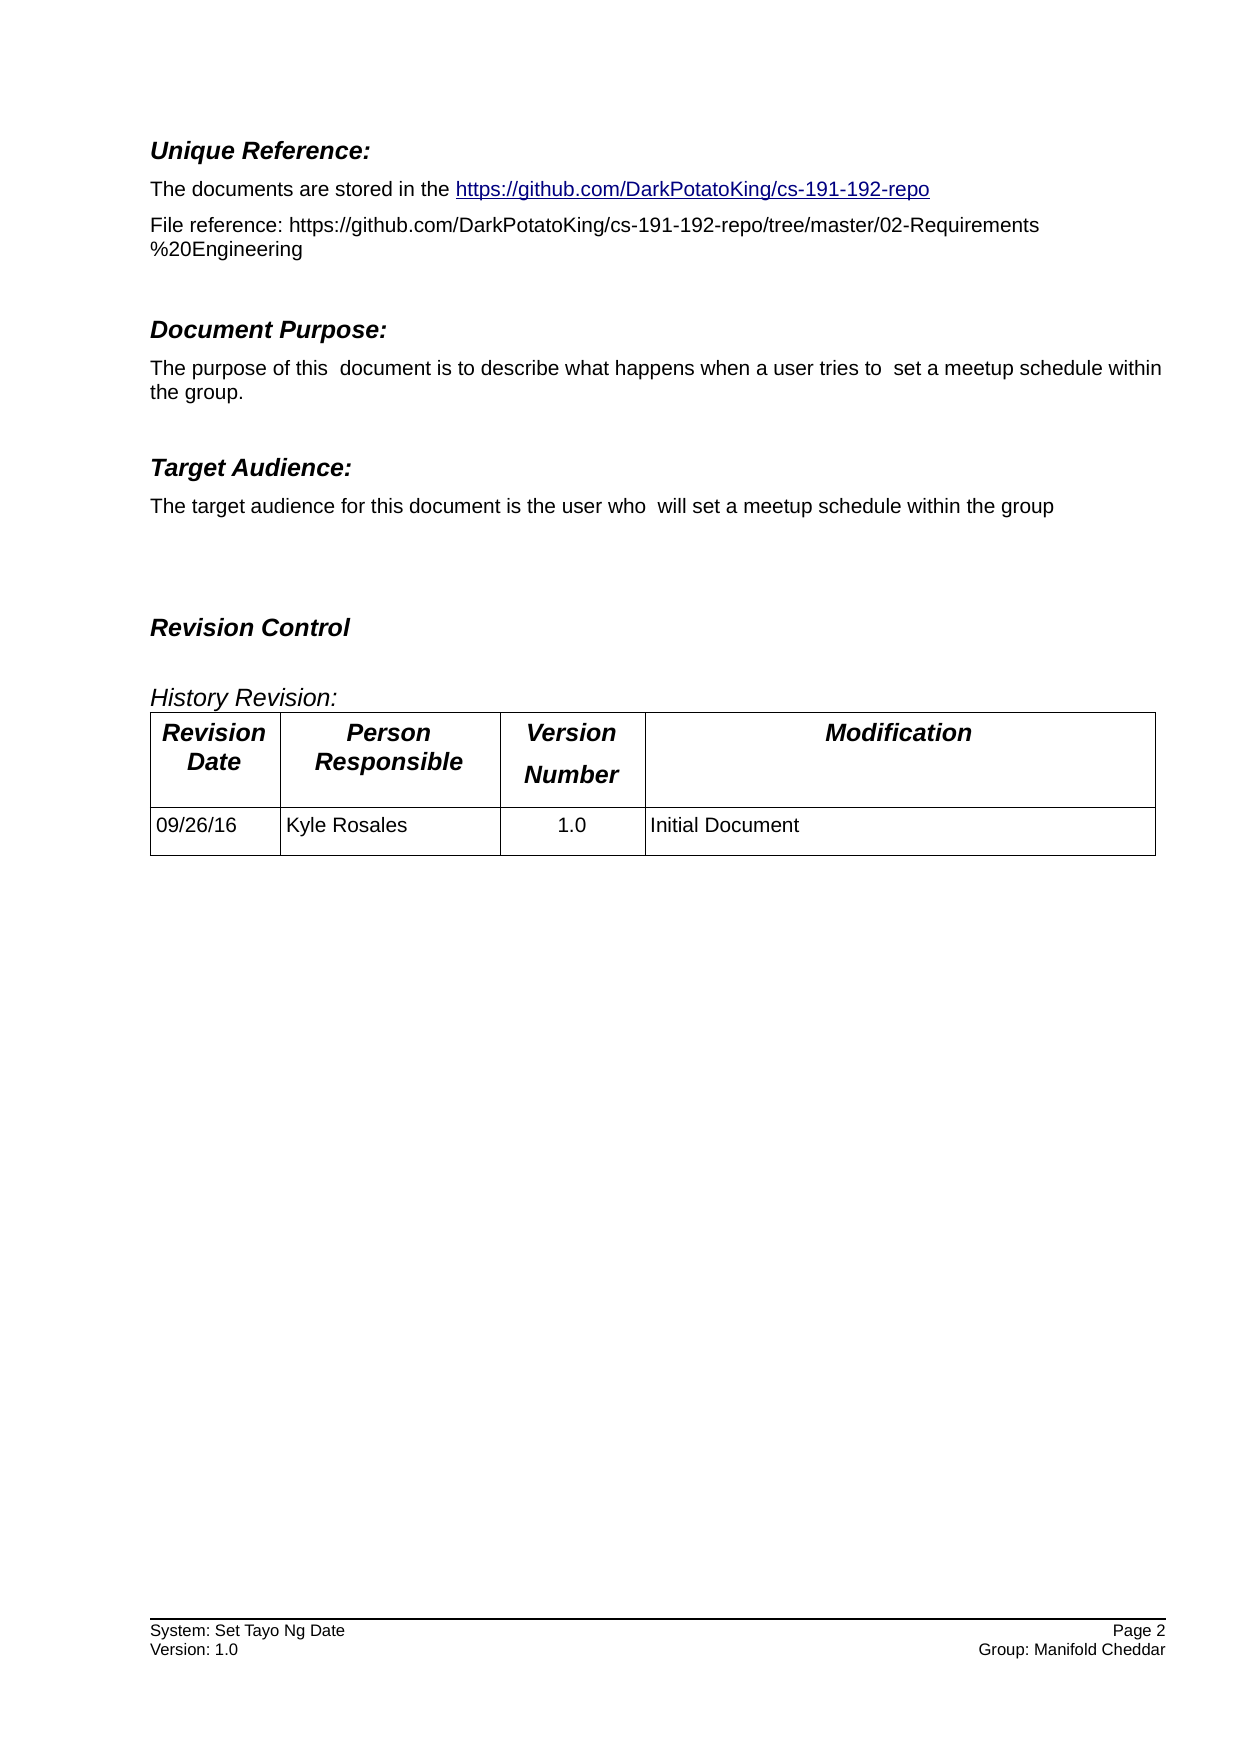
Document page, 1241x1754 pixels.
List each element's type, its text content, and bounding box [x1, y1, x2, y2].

table_cell 09/26/16 [151, 808, 280, 855]
table_header Revision Date [151, 713, 280, 807]
table_header Person Responsible [281, 713, 500, 807]
table_cell Kyle Rosales [281, 808, 500, 855]
subtitle The purpose of this document is to describe what happens when a user tries to set a meetup schedule within the group. [150, 356, 1166, 404]
subtitle Unique Reference: [150, 136, 1166, 164]
table_cell Initial Document [646, 808, 1155, 855]
text History Revision: [150, 683, 1166, 712]
subtitle Document Purpose: [150, 315, 1166, 344]
subtitle Target Audience: [150, 453, 1166, 482]
subtitle The target audience for this document is the user who will set a meetup schedule within the group [150, 494, 1166, 518]
table_header Version Number [501, 713, 645, 807]
table_header Modification [646, 713, 1155, 807]
subtitle File reference: https://github.com/DarkPotatoKing/cs-191-192-repo/tree/master/02-Requirements%20Engineering [150, 213, 1166, 261]
subtitle Revision Control [150, 613, 1166, 642]
table_cell 1.0 [501, 808, 645, 855]
subtitle The documents are stored in the https://github.com/DarkPotatoKing/cs-191-192-repo [150, 177, 1166, 201]
